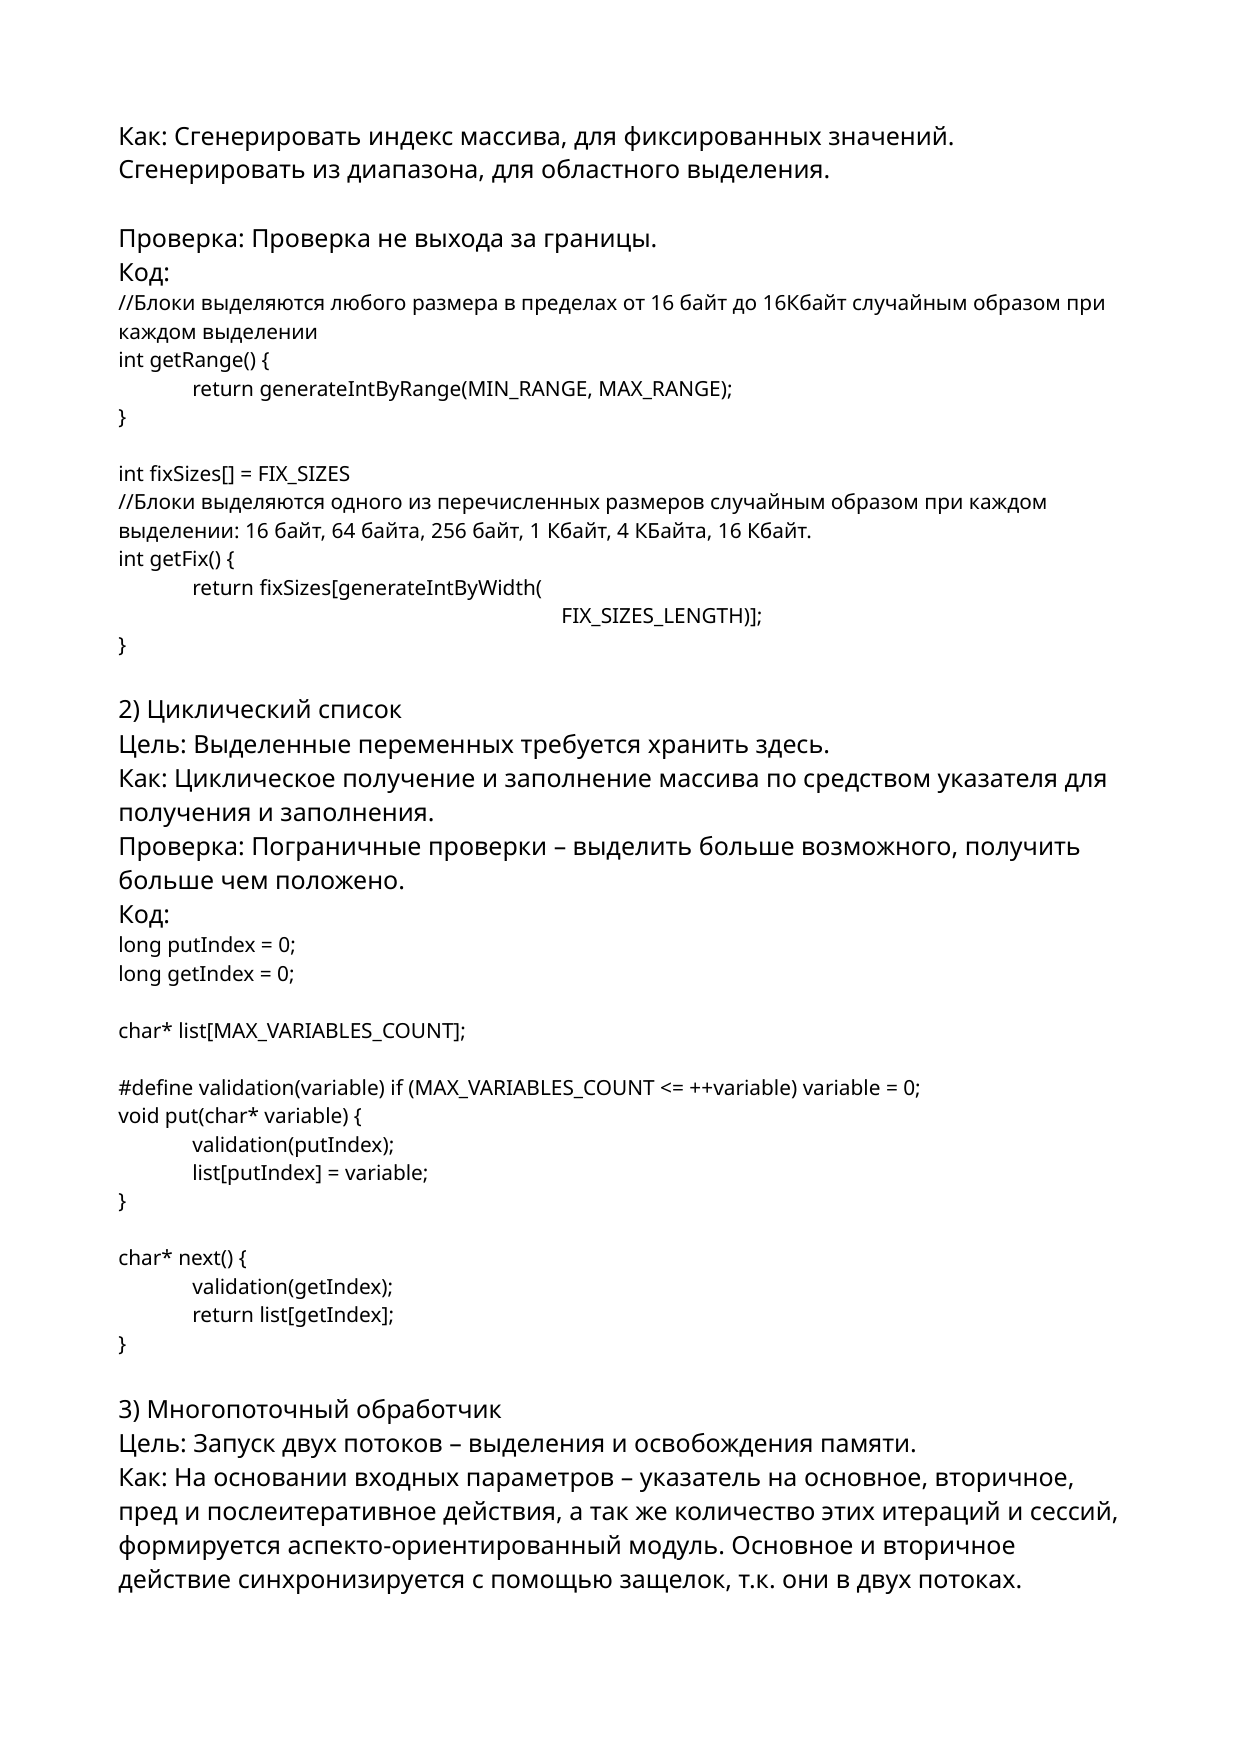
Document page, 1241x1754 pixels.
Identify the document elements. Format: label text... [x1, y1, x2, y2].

text Как: Циклическое получение и заполнение массива по средством указателя для получения и заполнения. [118, 760, 1122, 828]
text 2) Циклический список [118, 692, 1122, 726]
text Как: Сгенерировать индекс массива, для фиксированных значений. Сгенерировать из диапазона, для областного выделения. [118, 118, 1122, 186]
text list[putIndex] = variable; [118, 1158, 1122, 1187]
text Код: [118, 254, 1122, 288]
text int fixSizes[] = FIX_SIZES [118, 459, 1122, 487]
text 3) Многопоточный обработчик [118, 1391, 1122, 1425]
text Цель: Запуск двух потоков – выделения и освобождения памяти. [118, 1425, 1122, 1459]
text } [118, 630, 1122, 658]
text int getRange() { [118, 345, 1122, 374]
text return fixSizes[generateIntByWidth( [118, 573, 1122, 601]
text } [118, 1187, 1122, 1215]
text validation(putIndex); [118, 1130, 1122, 1158]
text Проверка: Проверка не выхода за границы. [118, 220, 1122, 254]
text #define validation(variable) if (MAX_VARIABLES_COUNT <= ++variable) variable = 0; [118, 1073, 1122, 1101]
text //Блоки выделяются любого размера в пределах от 16 байт до 16Кбайт случайным образом при каждом выделении [118, 288, 1122, 345]
text char* list[MAX_VARIABLES_COUNT]; [118, 1016, 1122, 1044]
text void put(char* variable) { [118, 1101, 1122, 1130]
text validation(getIndex); [118, 1272, 1122, 1300]
text } [118, 1329, 1122, 1357]
text long putIndex = 0; [118, 931, 1122, 959]
text } [118, 402, 1122, 431]
text Как: На основании входных параметров – указатель на основное, вторичное, пред и послеитеративное действия, а так же количество этих итераций и сессий, формируется аспекто-ориентированный модуль. Основное и вторичное действие синхронизируется с помощью защелок, т.к. они в двух потоках. [118, 1459, 1122, 1596]
text return generateIntByRange(MIN_RANGE, MAX_RANGE); [118, 374, 1122, 402]
text FIX_SIZES_LENGTH)]; [118, 601, 1122, 630]
text Цель: Выделенные переменных требуется хранить здесь. [118, 726, 1122, 760]
text //Блоки выделяются одного из перечисленных размеров случайным образом при каждом выделении: 16 байт, 64 байта, 256 байт, 1 Кбайт, 4 КБайта, 16 Кбайт. [118, 487, 1122, 544]
text Проверка: Пограничные проверки – выделить больше возможного, получить больше чем положено. [118, 828, 1122, 897]
text return list[getIndex]; [118, 1300, 1122, 1329]
text long getIndex = 0; [118, 959, 1122, 987]
text int getFix() { [118, 544, 1122, 573]
text Код: [118, 897, 1122, 931]
text char* next() { [118, 1243, 1122, 1272]
